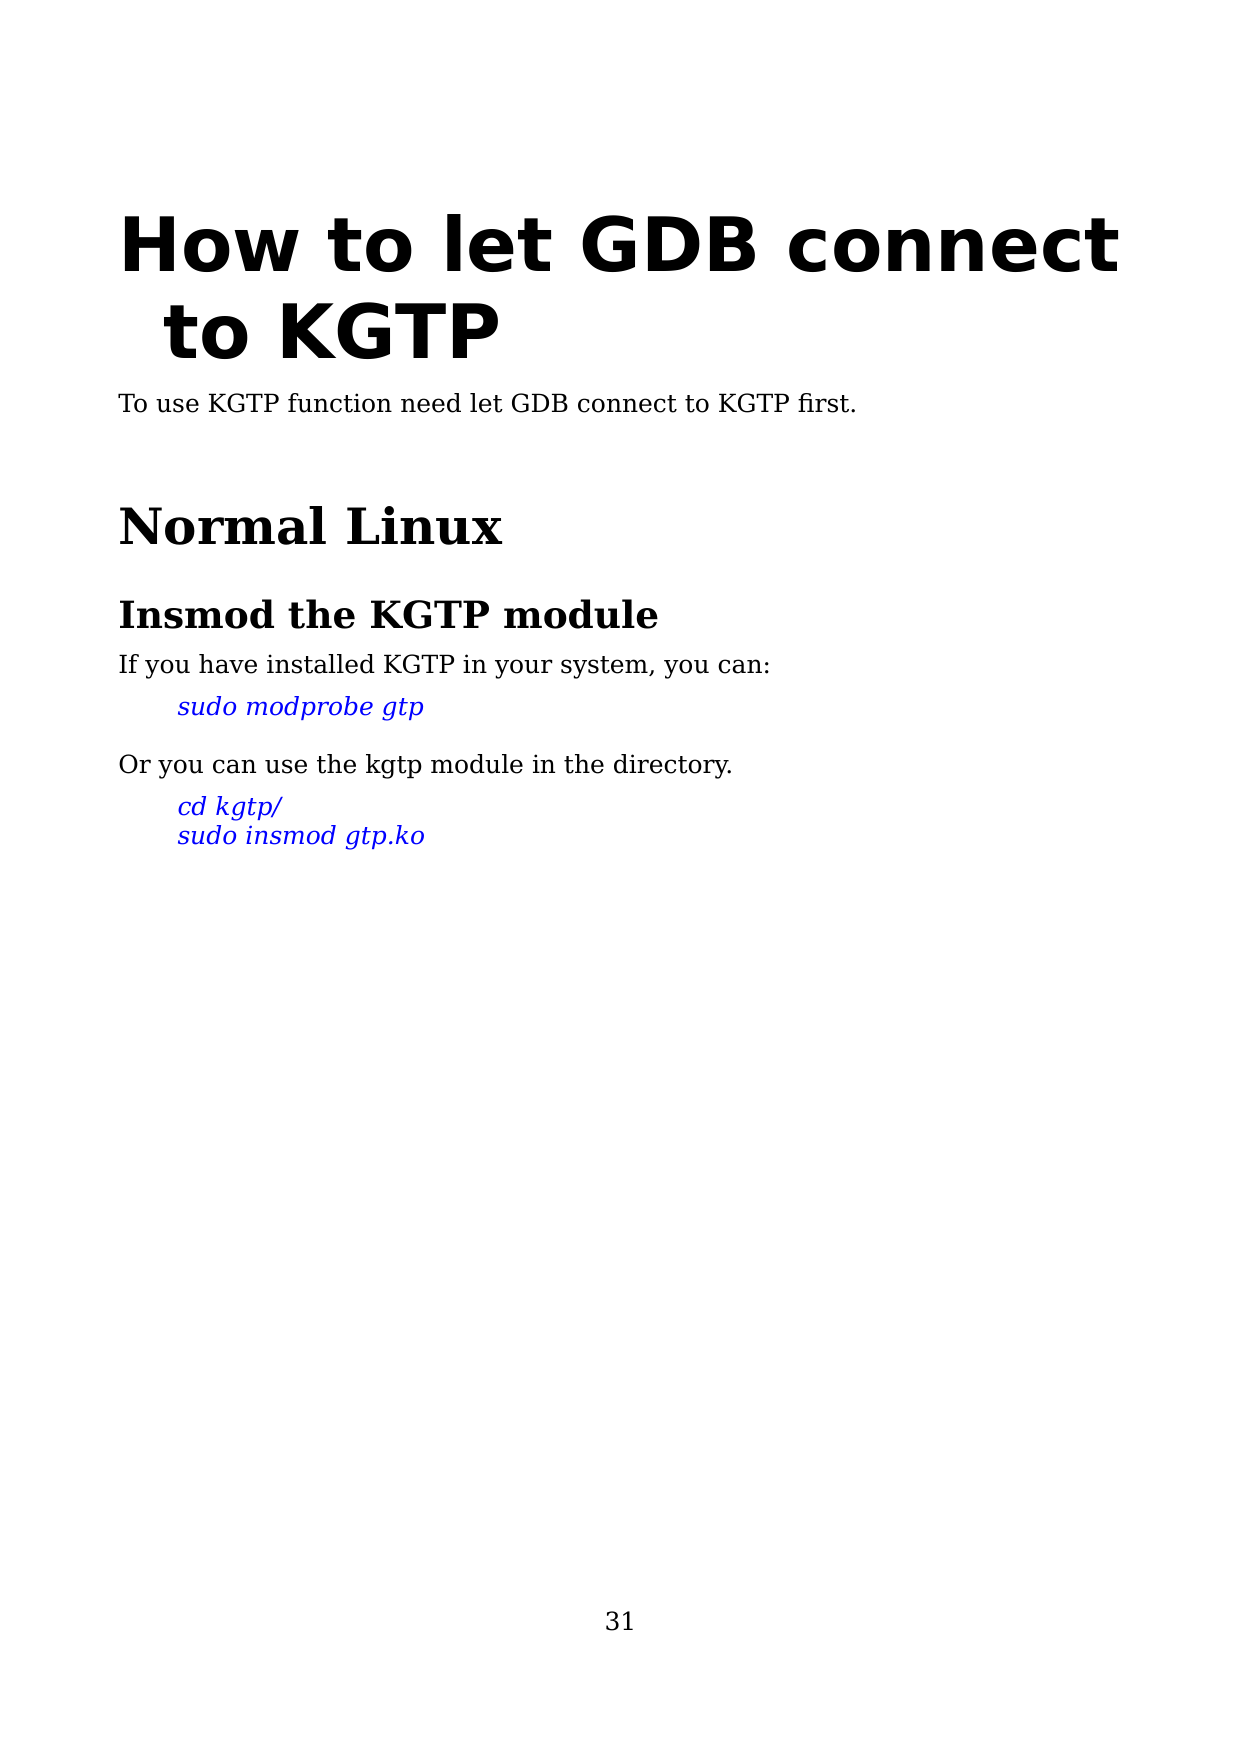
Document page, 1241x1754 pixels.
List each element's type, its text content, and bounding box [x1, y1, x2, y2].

text sudo insmod gtp.ko [177, 821, 1063, 850]
text sudo modprobe gtp [177, 692, 1063, 721]
text cd kgtp/ [177, 792, 1063, 821]
text Or you can use the kgtp module in the directory. [118, 750, 1122, 779]
subtitle Insmod the KGTP module [118, 593, 1122, 637]
subtitle Normal Linux [118, 497, 1122, 556]
subtitle How to let GDB connect to KGTP [118, 202, 1122, 376]
text If you have installed KGTP in your system, you can: [118, 650, 1122, 679]
text To use KGTP function need let GDB connect to KGTP first. [118, 389, 1122, 418]
